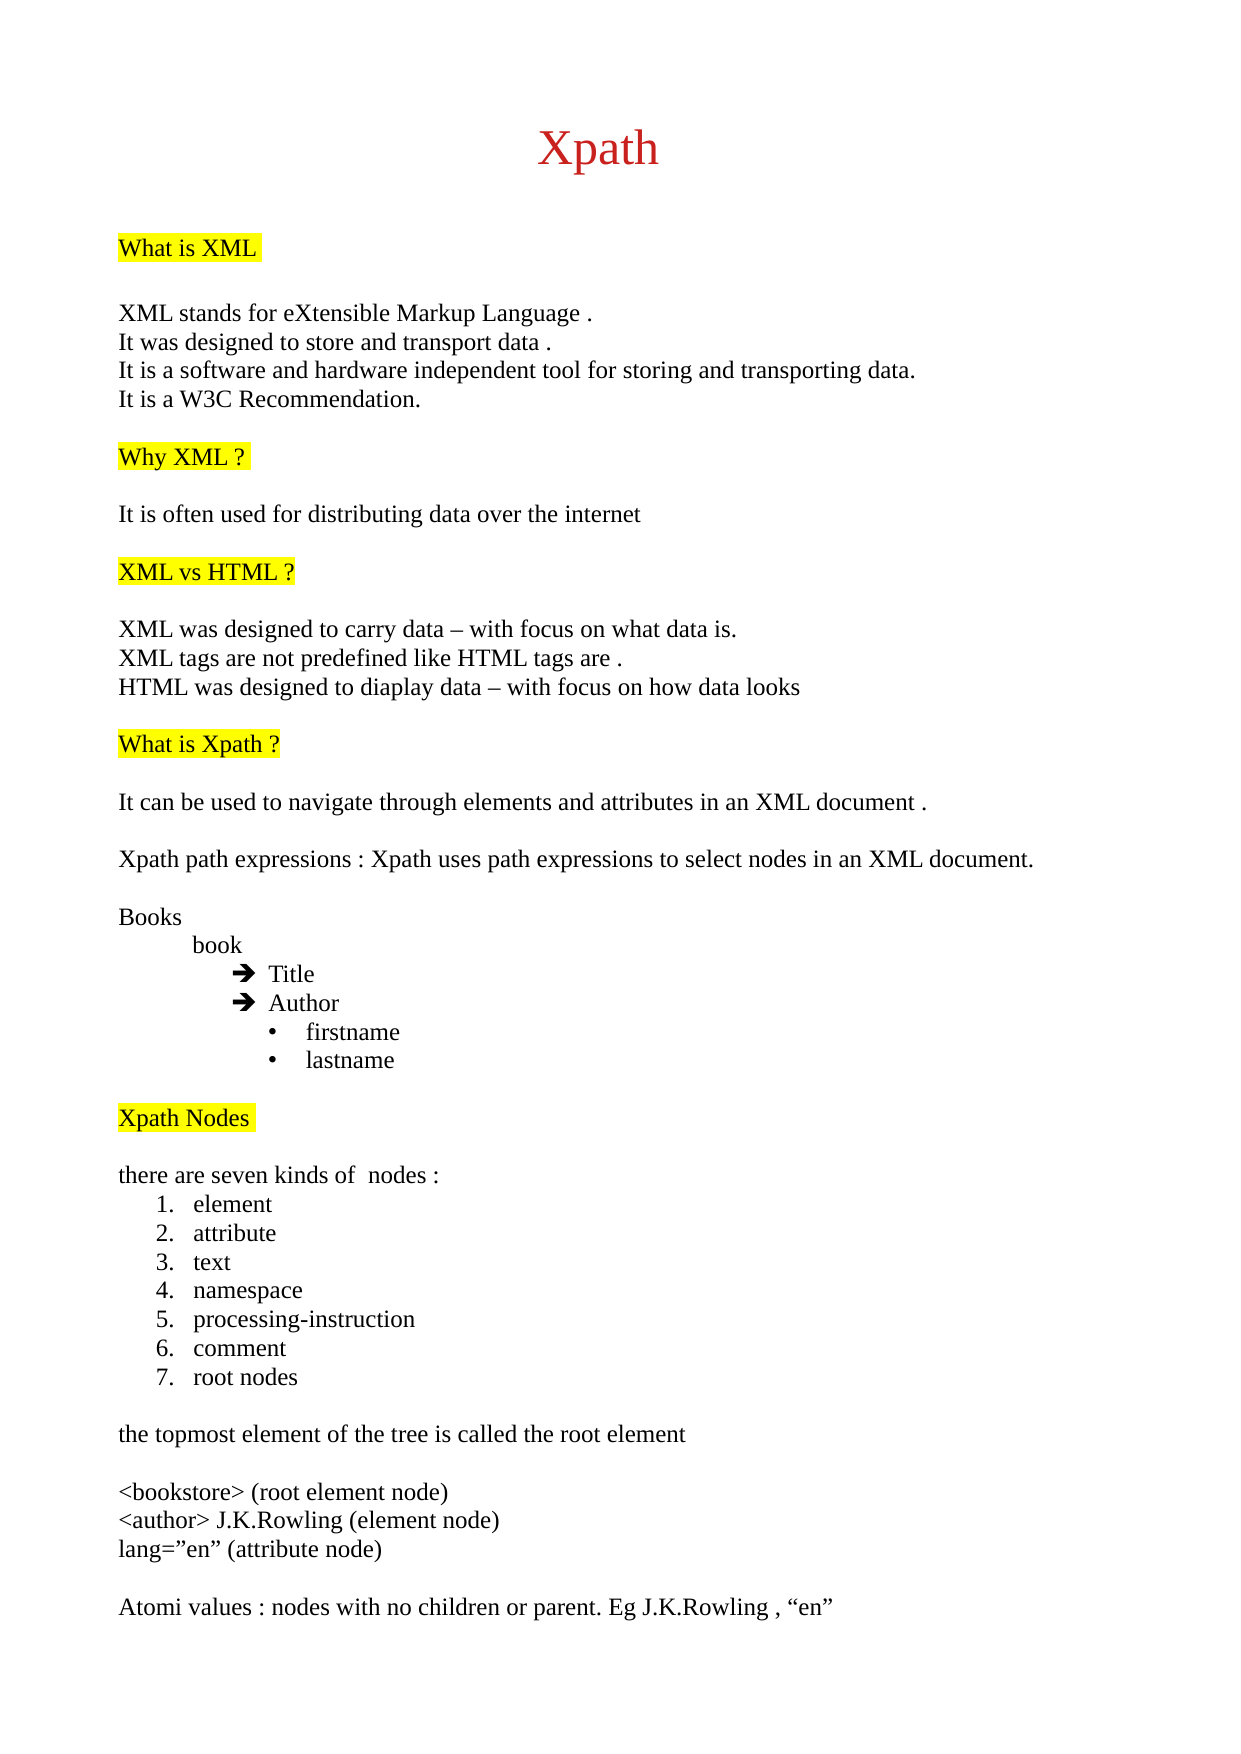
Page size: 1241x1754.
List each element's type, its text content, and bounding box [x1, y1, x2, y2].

text It was designed to store and transport data . [118, 327, 1122, 355]
text XML was designed to carry data – with focus on what data is. [118, 614, 1122, 643]
text HTML was designed to diaplay data – with focus on how data looks [118, 672, 1122, 700]
text It is a W3C Recommendation. [118, 384, 1122, 413]
text It is a software and hardware independent tool for storing and transporting data. [118, 355, 1122, 384]
list lastname [268, 1045, 1122, 1074]
list namespace [156, 1275, 1122, 1304]
text XML tags are not predefined like HTML tags are . [118, 643, 1122, 672]
list attribute [156, 1218, 1122, 1247]
list element [156, 1189, 1122, 1218]
list firstname [268, 1017, 1122, 1045]
text the topmost element of the tree is called the root element [118, 1419, 1122, 1448]
text <author> J.K.Rowling (element node) [118, 1505, 1122, 1534]
text book [118, 930, 1122, 959]
list processing-instruction [156, 1304, 1122, 1333]
text Xpath path expressions : Xpath uses path expressions to select nodes in an XML document. [118, 844, 1122, 873]
list comment [156, 1333, 1122, 1362]
text XML vs HTML ? [118, 557, 1122, 585]
text Why XML ? [118, 442, 1122, 470]
text What is Xpath ? [118, 729, 1122, 758]
text lang=”en” (attribute node) [118, 1534, 1122, 1563]
text It can be used to navigate through elements and attributes in an XML document . [118, 787, 1122, 815]
text there are seven kinds of nodes : [118, 1160, 1122, 1189]
text What is XML [118, 233, 1122, 262]
text Xpath [118, 118, 1122, 176]
text Xpath Nodes [118, 1103, 1122, 1132]
list Author [231, 988, 1122, 1017]
list root nodes [156, 1362, 1122, 1390]
text XML stands for eXtensible Markup Language . [118, 298, 1122, 327]
text Books [118, 902, 1122, 930]
list text [156, 1247, 1122, 1275]
text It is often used for distributing data over the internet [118, 499, 1122, 528]
text Atomi values : nodes with no children or parent. Eg J.K.Rowling , “en” [118, 1592, 1122, 1620]
list Title [231, 959, 1122, 988]
text <bookstore> (root element node) [118, 1477, 1122, 1505]
